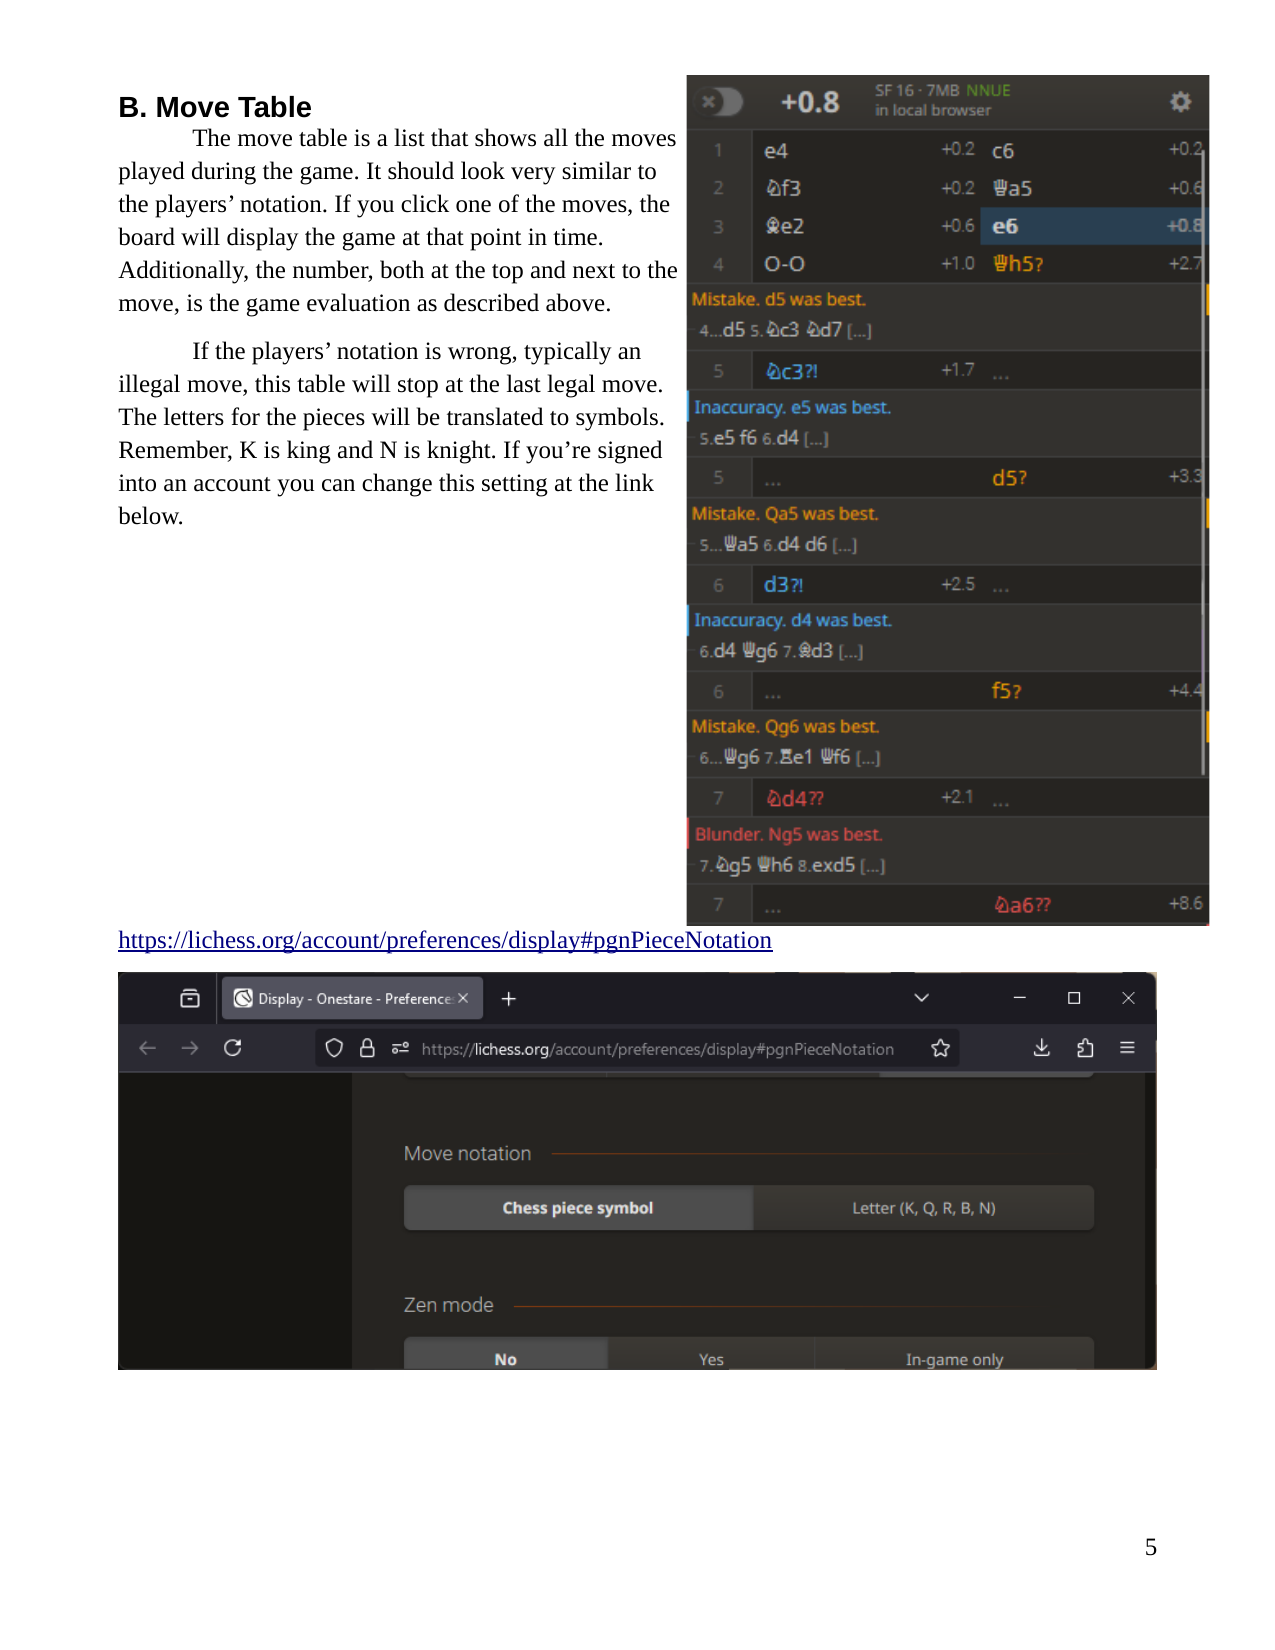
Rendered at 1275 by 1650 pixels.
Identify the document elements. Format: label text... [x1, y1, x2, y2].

text https://lichess.org/account/preferences/display#pgnPieceNotation [118, 548, 1157, 954]
text If the players’ notation is wrong, typically an illegal move, this table will stop at the last legal move. The letters for the pieces will be translated to symbols. Remember, K is king and N is knight. If you’re signed into an account you can change this setting at the link below. [118, 336, 686, 530]
picture [118, 972, 1157, 1370]
picture [686, 75, 1210, 926]
subtitle B. Move Table [118, 89, 686, 123]
text The move table is a list that shows all the moves played during the game. It should look very similar to the players’ notation. If you click one of the moves, the board will display the game at that point in time. Additionally, the number, both at the top and next to the move, is the game evaluation as described above. [118, 123, 686, 317]
